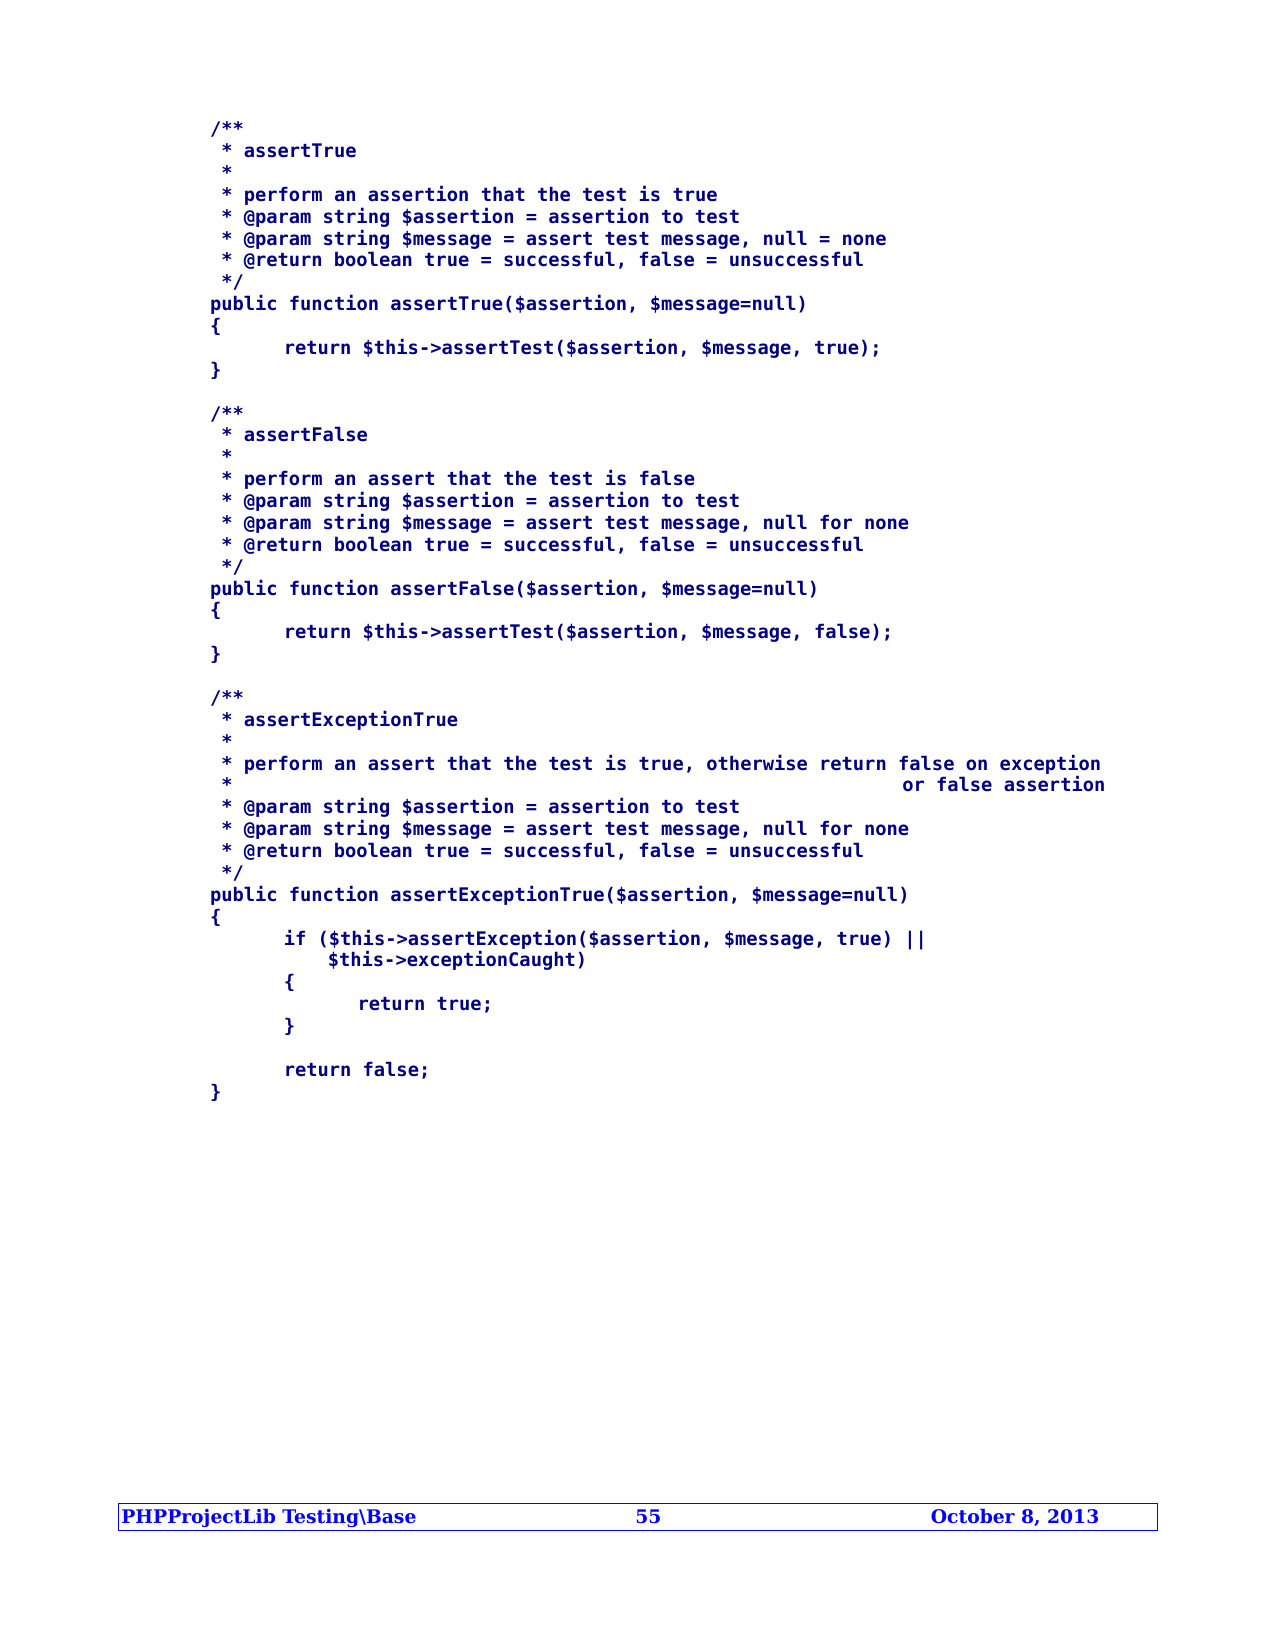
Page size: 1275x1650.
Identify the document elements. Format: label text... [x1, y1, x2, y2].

list */ [136, 271, 1157, 293]
list if ($this->assertException($assertion, $message, true) || [136, 927, 1157, 949]
list * perform an assert that the test is true, otherwise return false on exception [136, 752, 1157, 774]
list * @param string $assertion = assertion to test [136, 796, 1157, 818]
list { [136, 315, 1157, 337]
list /** [136, 687, 1157, 709]
list { [136, 906, 1157, 927]
list * perform an assert that the test is false [136, 468, 1157, 490]
list * @param string $message = assert test message, null = none [136, 227, 1157, 249]
list */ [136, 556, 1157, 577]
list $this->exceptionCaught) [136, 949, 1157, 971]
list return true; [136, 993, 1157, 1015]
list * @return boolean true = successful, false = unsuccessful [136, 534, 1157, 556]
list public function assertTrue($assertion, $message=null) [136, 293, 1157, 315]
list } [136, 1081, 1157, 1102]
list * perform an assertion that the test is true [136, 184, 1157, 206]
list * @param string $message = assert test message, null for none [136, 512, 1157, 534]
list */ [136, 862, 1157, 884]
list } [136, 643, 1157, 665]
list public function assertExceptionTrue($assertion, $message=null) [136, 884, 1157, 906]
list * or false assertion [136, 774, 1157, 796]
list * @param string $assertion = assertion to test [136, 206, 1157, 227]
list * [136, 731, 1157, 752]
list * [136, 162, 1157, 184]
list * assertFalse [136, 424, 1157, 446]
list { [136, 599, 1157, 621]
list * assertExceptionTrue [136, 709, 1157, 731]
list return $this->assertTest($assertion, $message, false); [136, 621, 1157, 643]
list } [136, 1015, 1157, 1037]
list public function assertFalse($assertion, $message=null) [136, 577, 1157, 599]
list { [136, 971, 1157, 993]
list * @return boolean true = successful, false = unsuccessful [136, 840, 1157, 862]
list return $this->assertTest($assertion, $message, true); [136, 337, 1157, 359]
list /** [136, 402, 1157, 424]
list } [136, 359, 1157, 381]
list * @param string $message = assert test message, null for none [136, 818, 1157, 840]
list * @return boolean true = successful, false = unsuccessful [136, 249, 1157, 271]
list /** [136, 118, 1157, 140]
list * [136, 446, 1157, 468]
list * assertTrue [136, 140, 1157, 162]
list return false; [136, 1059, 1157, 1081]
list * @param string $assertion = assertion to test [136, 490, 1157, 512]
